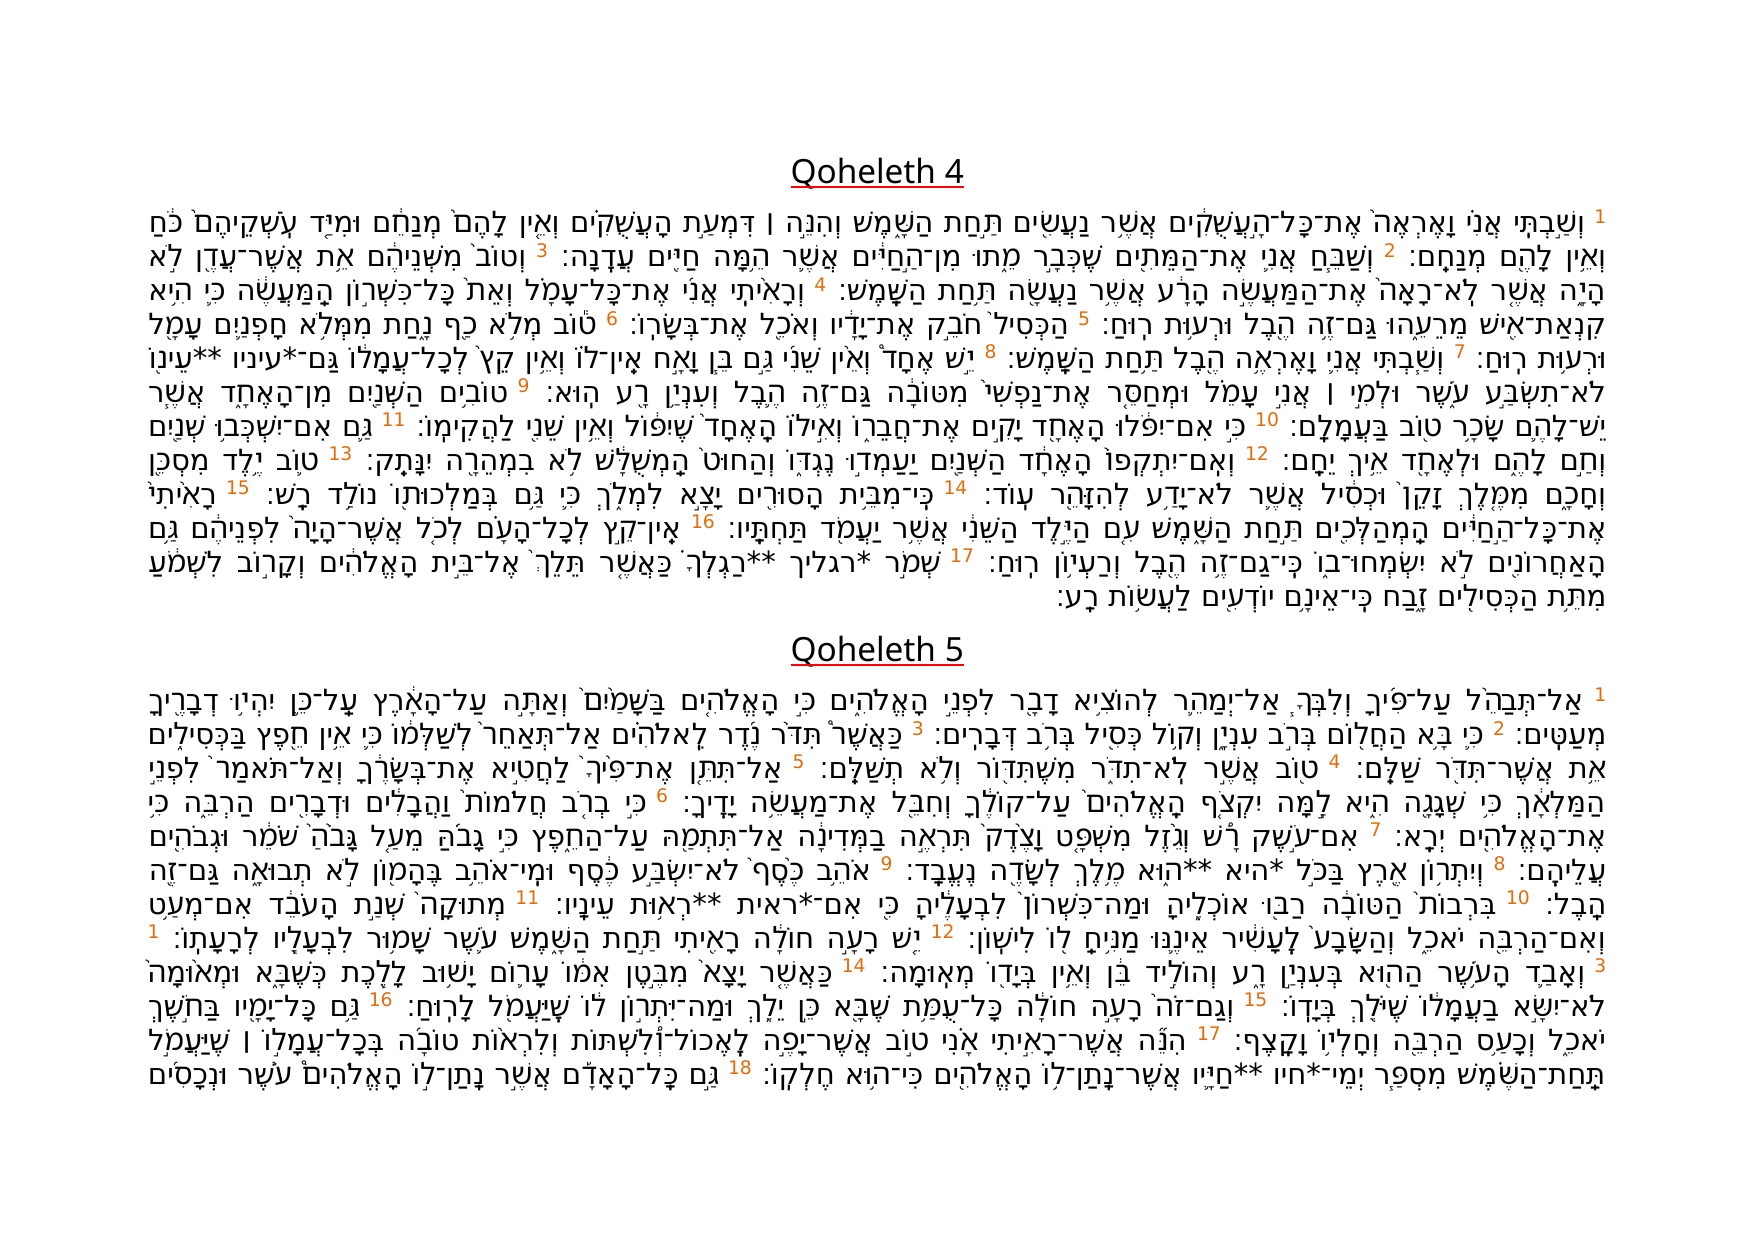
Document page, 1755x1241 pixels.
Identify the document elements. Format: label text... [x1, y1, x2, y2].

text Qoheleth 5 [148, 626, 1606, 671]
text Qoheleth 4 [148, 148, 1606, 193]
text 1 וְשַׁ֣בְתִּֽי אֲנִ֗י וָאֶרְאֶה֙ אֶת־כָּל־הָ֣עֲשֻׁקִ֔ים אֲשֶׁ֥ר נַעֲשִׂ֖ים תַּ֣חַת הַשָּׁ֑מֶשׁ וְהִנֵּ֣ה ׀ דִּמְעַ֣ת הָעֲשֻׁקִ֗ים וְאֵ֤ין לָהֶם֙ מְנַחֵ֔ם וּמִיַּ֤ד עֹֽשְׁקֵיהֶם֙ כֹּ֔חַ וְאֵ֥ין לָהֶ֖ם מְנַחֵֽם׃ 2 וְשַׁבֵּ֧חַ אֲנִ֛י אֶת־הַמֵּתִ֖ים שֶׁכְּבָ֣ר מֵ֑תוּ מִן־הַ֣חַיִּ֔ים אֲשֶׁ֛ר הֵ֥מָּה חַיִּ֖ים עֲדֶֽנָה׃ ‬‬‬3 וְטוֹב֙ מִשְּׁנֵיהֶ֔ם אֵ֥ת אֲשֶׁר־עֲדֶ֖ן לֹ֣א הָיָ֑ה אֲשֶׁ֤ר לֹֽא־רָאָה֙ אֶת־הַמַּעֲשֶׂ֣ה הָרָ֔ע אֲשֶׁ֥ר נַעֲשָׂ֖ה תַּ֥חַת הַשָּֽׁמֶשׁ׃ ‬‬‬4 וְרָאִ֨יתִֽי אֲנִ֜י אֶת־כָּל־עָמָ֗ל וְאֵת֙ כָּל־כִּשְׁר֣וֹן הַֽמַּעֲשֶׂ֔ה כִּ֛י הִ֥יא קִנְאַת־אִ֖ישׁ מֵרֵעֵ֑הוּ גַּם־זֶ֥ה הֶ֖בֶל וּרְע֥וּת רֽוּחַ׃ ‬‬‬5 הַכְּסִיל֙ חֹבֵ֣ק אֶת־יָדָ֔יו וְאֹכֵ֖ל אֶת־בְּשָׂרֽוֹ׃ ‬‬‬6 ט֕וֹב מְלֹ֥א כַ֖ף נָ֑חַת מִמְּלֹ֥א חָפְנַ֛יִם עָמָ֖ל וּרְע֥וּת רֽוּחַ׃ ‬‬‬7 וְשַׁ֧בְתִּי אֲנִ֛י וָאֶרְאֶ֥ה הֶ֖בֶל תַּ֥חַת הַשָּֽׁמֶשׁ׃ ‬‬‬8 יֵ֣שׁ אֶחָד֩ וְאֵ֨ין שֵׁנִ֜י גַּ֣ם בֵּ֧ן וָאָ֣ח אֵֽין־ל֗וֹ וְאֵ֥ין קֵץ֙ לְכָל־עֲמָל֔וֹ גַּם־*עיניו **עֵינ֖וֹ לֹא־תִשְׂבַּ֣ע עֹ֑שֶׁר וּלְמִ֣י ׀ אֲנִ֣י עָמֵ֗ל וּמְחַסֵּ֤ר אֶת־נַפְשִׁי֙ מִטּוֹבָ֔ה גַּם־זֶ֥ה הֶ֛בֶל וְעִנְיַ֥ן רָ֖ע הֽוּא׃ ‬‬‬9 טוֹבִ֥ים הַשְּׁנַ֖יִם מִן־הָאֶחָ֑ד אֲשֶׁ֧ר יֵשׁ־לָהֶ֛ם שָׂכָ֥ר ט֖וֹב בַּעֲמָלָֽם׃ ‬‬‬10 כִּ֣י אִם־יִפֹּ֔לוּ הָאֶחָ֖ד יָקִ֣ים אֶת־חֲבֵר֑וֹ וְאִ֣יל֗וֹ הָֽאֶחָד֙ שֶׁיִפּ֔וֹל וְאֵ֥ין שֵׁנִ֖י לַהֲקִימֽוֹ׃ ‬‬‬11 גַּ֛ם אִם־יִשְׁכְּב֥וּ שְׁנַ֖יִם וְחַ֣ם לָהֶ֑ם וּלְאֶחָ֖ד אֵ֥יךְ יֵחָֽם׃ ‬‬‬12 וְאִֽם־יִתְקְפוֹ֙ הָאֶחָ֔ד הַשְּׁנַ֖יִם יַעַמְד֣וּ נֶגְדּ֑וֹ וְהַחוּט֙ הַֽמְשֻׁלָּ֔שׁ לֹ֥א בִמְהֵרָ֖ה יִנָּתֵֽק׃ ‬‬‬13 ט֛וֹב יֶ֥לֶד מִסְכֵּ֖ן וְחָכָ֑ם מִמֶּ֤לֶךְ זָקֵן֙ וּכְסִ֔יל אֲשֶׁ֛ר לֹא־יָדַ֥ע לְהִזָּהֵ֖ר עֽוֹד׃ ‬‬‬14 כִּֽי־מִבֵּ֥ית הָסוּרִ֖ים יָצָ֣א לִמְלֹ֑ךְ כִּ֛י גַּ֥ם בְּמַלְכוּת֖וֹ נוֹלַ֥ד רָֽשׁ׃ ‬‬‬15 רָאִ֙יתִי֙ אֶת־כָּל־הַ֣חַיִּ֔ים הַֽמְהַלְּכִ֖ים תַּ֣חַת הַשָּׁ֑מֶשׁ עִ֚ם הַיֶּ֣לֶד הַשֵּׁנִ֔י אֲשֶׁ֥ר יַעֲמֹ֖ד תַּחְתָּֽיו׃ ‬‬‬16 אֵֽין־קֵ֣ץ לְכָל־הָעָ֗ם לְכֹ֤ל אֲשֶׁר־הָיָה֙ לִפְנֵיהֶ֔ם גַּ֥ם הָאַחֲרוֹנִ֖ים לֹ֣א יִשְׂמְחוּ־ב֑וֹ כִּֽי־גַם־זֶ֥ה הֶ֖בֶל וְרַעְי֥וֹן רֽוּחַ׃ ‬‬‬17 שְׁמֹ֣ר *רגליך **רַגְלְךָ֗ כַּאֲשֶׁ֤ר תֵּלֵךְ֙ אֶל־בֵּ֣ית הָאֱלֹהִ֔ים וְקָר֣וֹב לִשְׁמֹ֔עַ מִתֵּ֥ת הַכְּסִילִ֖ים זָ֑בַח כִּֽי־אֵינָ֥ם יוֹדְעִ֖ים לַעֲשׂ֥וֹת רָֽע׃ ‬‬‬‬‬‬‬‬‬‬‬‬‬‬‬‬‬‬‬ [148, 206, 1606, 613]
text 1 אַל־תְּבַהֵ֨ל עַל־פִּ֜יךָ וְלִבְּךָ֧ אַל־יְמַהֵ֛ר לְהוֹצִ֥יא דָבָ֖ר לִפְנֵ֣י הָאֱלֹהִ֑ים כִּ֣י הָאֱלֹהִ֤ים בַּשָּׁמַ֙יִם֙ וְאַתָּ֣ה עַל־הָאָ֔רֶץ עַֽל־כֵּ֛ן יִהְי֥וּ דְבָרֶ֖יךָ מְעַטִּֽים׃ 2 כִּ֛י בָּ֥א הַחֲל֖וֹם בְּרֹ֣ב עִנְיָ֑ן וְק֥וֹל כְּסִ֖יל בְּרֹ֥ב דְּבָרִֽים׃ ‬‬‬3 כַּאֲשֶׁר֩ תִּדֹּ֨ר נֶ֜דֶר לֽ͏ֵאלֹהִ֗ים אַל־תְּאַחֵר֙ לְשַׁלְּמ֔וֹ כִּ֛י אֵ֥ין חֵ֖פֶץ בַּכְּסִילִ֑ים אֵ֥ת אֲשֶׁר־תִּדֹּ֖ר שַׁלֵּֽם׃ ‬‬‬4 ט֖וֹב אֲשֶׁ֣ר לֹֽא־תִדֹּ֑ר מִשֶׁתִּדּ֖וֹר וְלֹ֥א תְשַׁלֵּֽם׃ ‬‬‬5 אַל־תִּתֵּ֤ן אֶת־פִּ֙יךָ֙ לַחֲטִ֣יא אֶת־בְּשָׂרֶ֔ךָ וְאַל־תֹּאמַר֙ לִפְנֵ֣י הַמַּלְאָ֔ךְ כִּ֥י שְׁגָגָ֖ה הִ֑יא לָ֣מָּה יִקְצֹ֤ף הָֽאֱלֹהִים֙ עַל־קוֹלֶ֔ךָ וְחִבֵּ֖ל אֶת־מַעֲשֵׂ֥ה יָדֶֽיךָ׃ ‬‬‬6 כִּ֣י בְרֹ֤ב חֲלֹמוֹת֙ וַהֲבָלִ֔ים וּדְבָרִ֖ים הַרְבֵּ֑ה כִּ֥י אֶת־הָאֱלֹהִ֖ים יְרָֽא׃ ‬‬‬7 אִם־עֹ֣שֶׁק רָ֠שׁ וְגֵ֨זֶל מִשְׁפָּ֤ט וָצֶ֙דֶק֙ תִּרְאֶ֣ה בַמְּדִינָ֔ה אַל־תִּתְמַ֖הּ עַל־הַחֵ֑פֶץ כִּ֣י גָבֹ֜הַּ מֵעַ֤ל גָּבֹ֙הַ֙ שֹׁמֵ֔ר וּגְבֹהִ֖ים עֲלֵיהֶֽם׃ ‬‬‬8 וְיִתְר֥וֹן אֶ֖רֶץ בַּכֹּ֣ל *היא **ה֑וּא מֶ֥לֶךְ לְשָׂדֶ֖ה נֶעֱבָֽד׃ ‬‬‬9 אֹהֵ֥ב כֶּ֙סֶף֙ לֹא־יִשְׂבַּ֣ע כֶּ֔סֶף וּמִֽי־אֹהֵ֥ב בֶּהָמ֖וֹן לֹ֣א תְבוּאָ֑ה גַּם־זֶ֖ה הָֽבֶל׃ ‬‬‬10 בִּרְבוֹת֙ הַטּוֹבָ֔ה רַבּ֖וּ אוֹכְלֶ֑יהָ וּמַה־כִּשְׁרוֹן֙ לִבְעָלֶ֔יהָ כִּ֖י אִם־*ראית **רְא֥וּת עֵינָֽיו׃ ‬‬‬11 מְתוּקָה֙ שְׁנַ֣ת הָעֹבֵ֔ד אִם־מְעַ֥ט וְאִם־הַרְבֵּ֖ה יֹאכֵ֑ל וְהַשָּׂבָע֙ לֶֽעָשִׁ֔יר אֵינֶ֛נּוּ מַנִּ֥יחַֽ ל֖וֹ לִישֽׁוֹן׃ ‬‬‬12 יֵ֚שׁ רָעָ֣ה חוֹלָ֔ה רָאִ֖יתִי תַּ֣חַת הַשָּׁ֑מֶשׁ עֹ֛שֶׁר שָׁמ֥וּר לִבְעָלָ֖יו לְרָעָתֽוֹ׃ ‬‬‬13 וְאָבַ֛ד הָעֹ֥שֶׁר הַה֖וּא בְּעִנְיַ֣ן רָ֑ע וְהוֹלִ֣יד בֵּ֔ן וְאֵ֥ין בְּיָד֖וֹ מְאֽוּמָה׃ ‬‬‬14 כַּאֲשֶׁ֤ר יָצָא֙ מִבֶּ֣טֶן אִמּ֔וֹ עָר֛וֹם יָשׁ֥וּב לָלֶ֖כֶת כְּשֶׁבָּ֑א וּמְא֙וּמָה֙ לֹא־יִשָּׂ֣א בַעֲמָל֔וֹ שֶׁיֹּלֵ֖ךְ בְּיָדֽוֹ׃ ‬‬‬15 וְגַם־זֹה֙ רָעָ֣ה חוֹלָ֔ה כָּל־עֻמַּ֥ת שֶׁבָּ֖א כֵּ֣ן יֵלֵ֑ךְ וּמַה־יִּתְר֣וֹן ל֔וֹ שֶֽׁיַּעֲמֹ֖ל לָרֽוּחַ׃ ‬‬‬16 גַּ֥ם כָּל־יָמָ֖יו בַּחֹ֣שֶׁךְ יֹאכֵ֑ל וְכָעַ֥ס הַרְבֵּ֖ה וְחָלְי֥וֹ וָקָֽצֶף׃ ‬‬‬17 הִנֵּ֞ה אֲשֶׁר־רָאִ֣יתִי אָ֗נִי ט֣וֹב אֲשֶׁר־יָפֶ֣ה לֶֽאֶכוֹל־וְ֠לִשְׁתּוֹת וְלִרְא֨וֹת טוֹבָ֜ה בְּכָל־עֲמָל֣וֹ ׀ שֶׁיַּעֲמֹ֣ל תַּֽחַת־הַשֶּׁ֗מֶשׁ מִסְפַּ֧ר יְמֵי־*חיו **חַיָּ֛יו אֲשֶׁר־נָֽתַן־ל֥וֹ הָאֱלֹהִ֖ים כִּי־ה֥וּא חֶלְקֽוֹ׃ ‬‬‬18 גַּ֣ם כָּֽל־הָאָדָ֡ם אֲשֶׁ֣ר נָֽתַן־ל֣וֹ הָאֱלֹהִים֩ עֹ֨שֶׁר וּנְכָסִ֜ים וְהִשְׁלִיט֨וֹ לֶאֱכֹ֤ל מִמֶּ֙נּוּ֙ וְלָשֵׂ֣את אֶת־חֶלְק֔וֹ וְלִשְׂמֹ֖חַ בַּעֲמָל֑וֹ זֹ֕ה מַתַּ֥ת אֱלֹהִ֖ים הִֽיא׃ ‬‬‬19 כִּ֚י לֹ֣א הַרְבֵּ֔ה יִזְכֹּ֖ר אֶת־יְמֵ֣י חַיָּ֑יו כִּ֧י הָאֱלֹהִ֛ים מַעֲנֶ֖ה בְּשִׂמְחַ֥ת לִבּֽוֹ׃ ‬‬‬‬‬‬‬‬‬‬‬‬‬‬‬‬‬‬‬‬‬ [148, 683, 1606, 1091]
